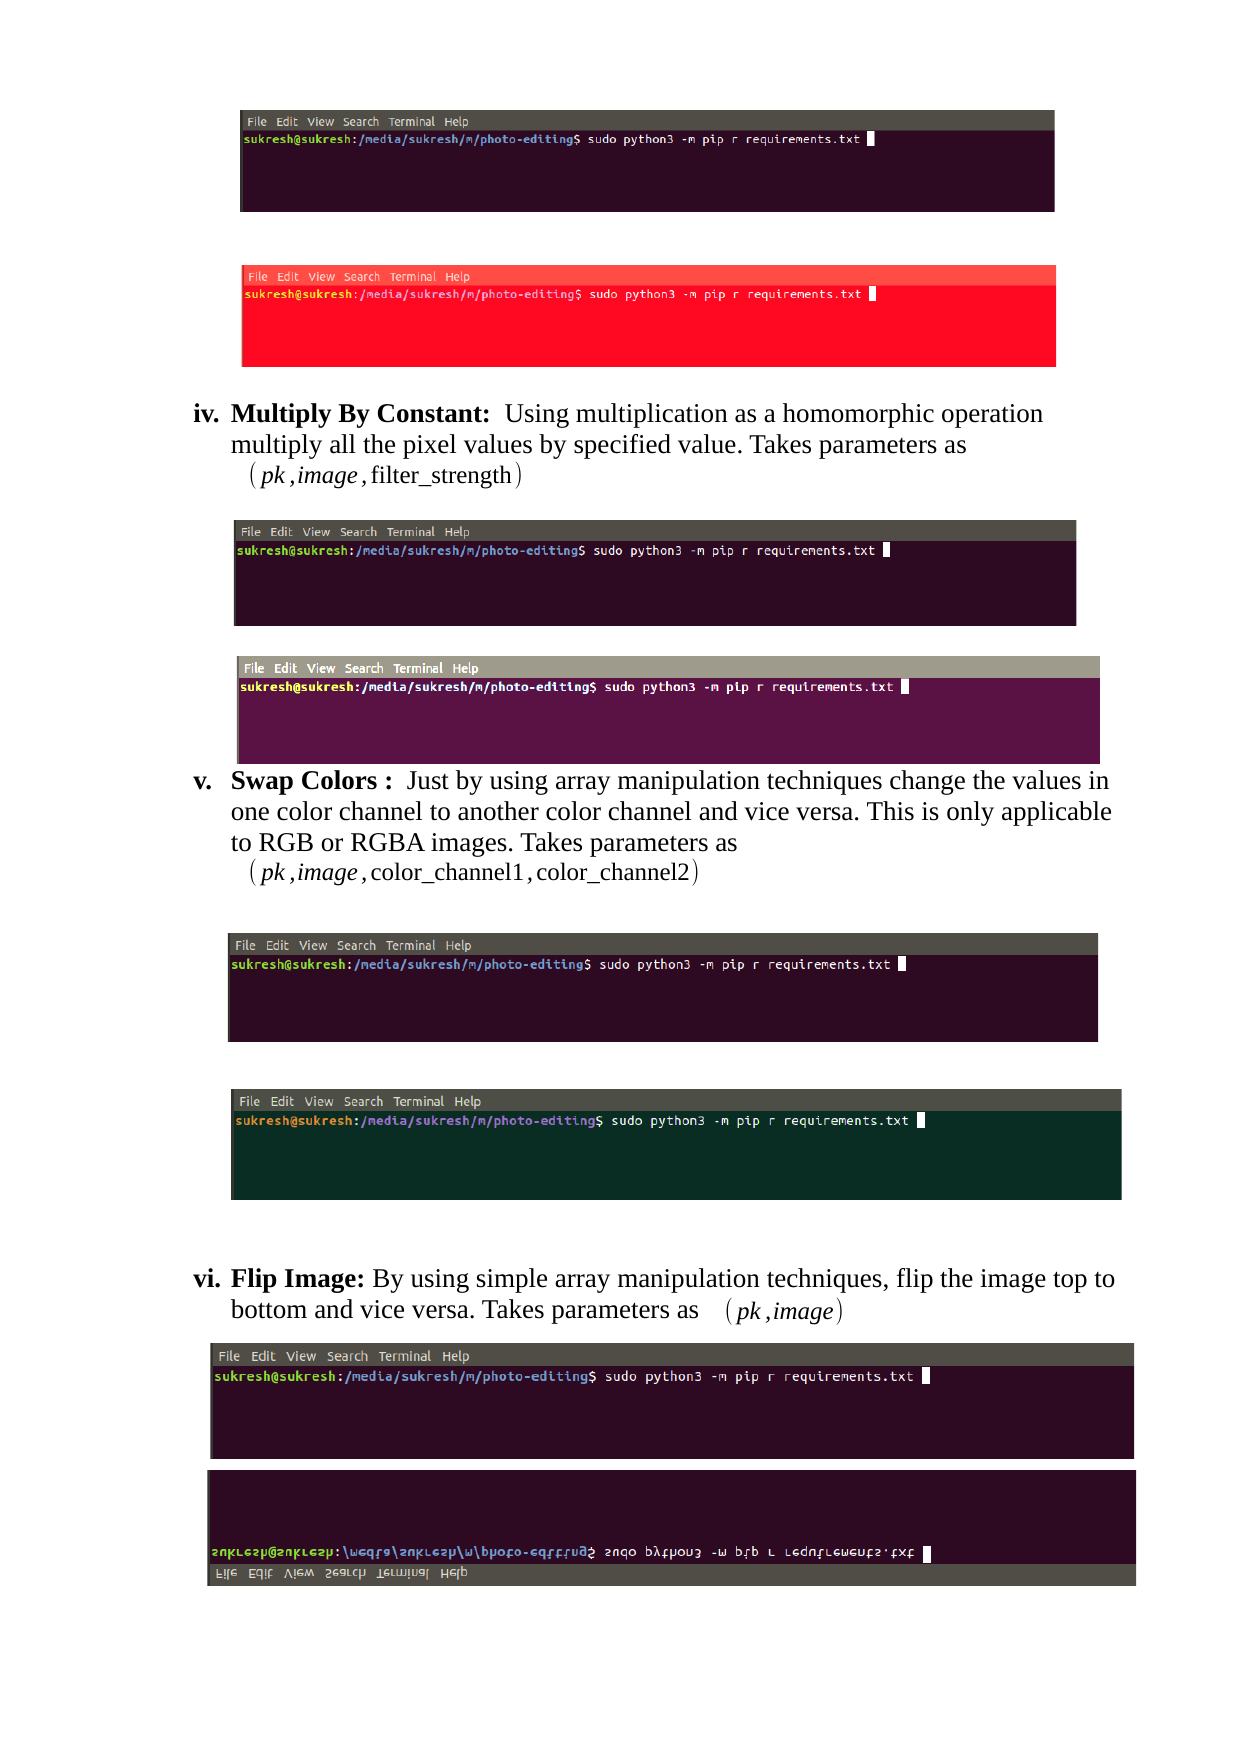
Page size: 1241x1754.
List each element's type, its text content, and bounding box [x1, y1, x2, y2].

list Multiply By Constant: Using multiplication as a homomorphic operation multiply all the pixel values by specified value. Takes parameters as [193, 397, 1122, 490]
picture [207, 1470, 1137, 1586]
list Flip Image: By using simple array manipulation techniques, flip the image top to bottom and vice versa. Takes parameters as [193, 1262, 1122, 1326]
picture [233, 520, 1077, 626]
picture [240, 110, 1055, 212]
picture [210, 1343, 1135, 1459]
picture [231, 1089, 1122, 1200]
picture [241, 265, 1057, 367]
picture [236, 656, 1100, 764]
list Swap Colors : Just by using array manipulation techniques change the values in one color channel to another color channel and vice versa. This is only applicable to RGB or RGBA images. Takes parameters as [193, 750, 1122, 887]
picture [227, 933, 1099, 1042]
